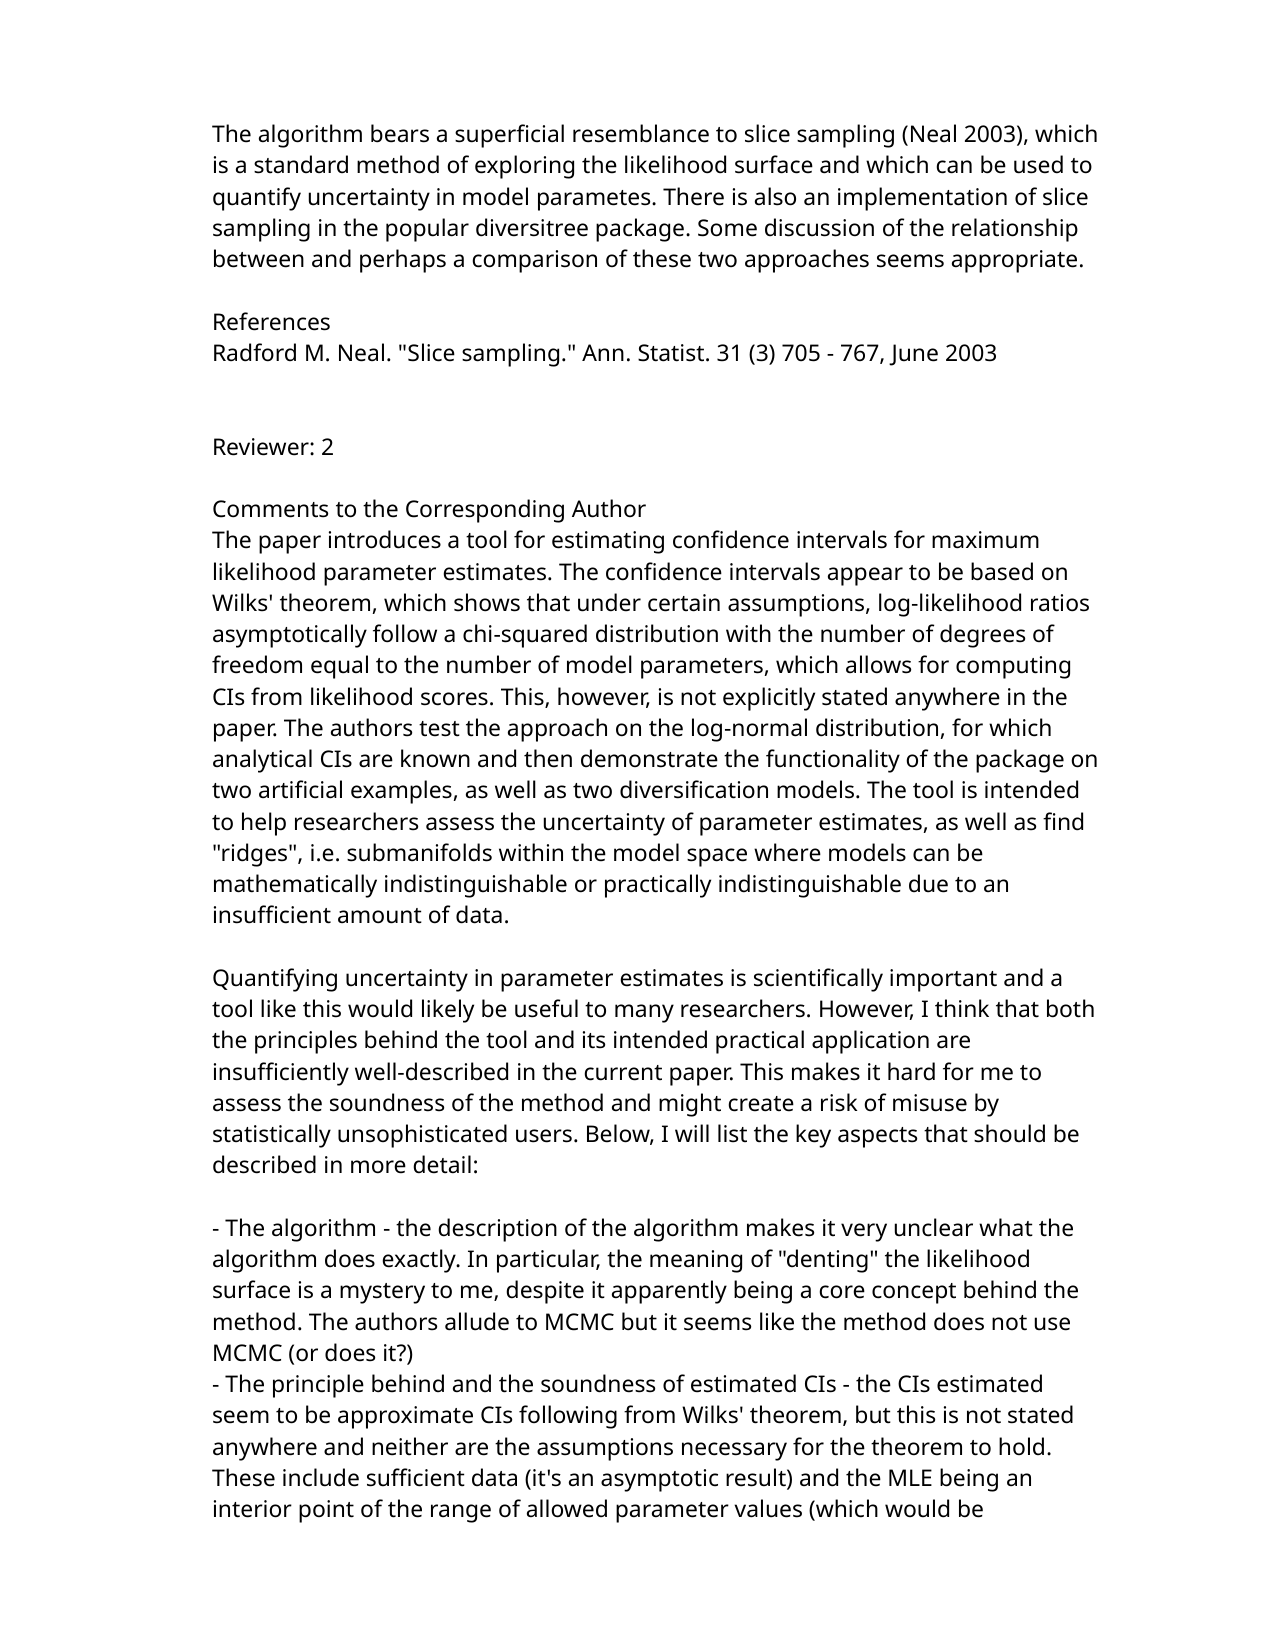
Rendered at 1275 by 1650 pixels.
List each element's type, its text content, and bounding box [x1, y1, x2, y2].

text The algorithm bears a superficial resemblance to slice sampling (Neal 2003), which is a standard method of exploring the likelihood surface and which can be used to quantify uncertainty in model parametes. There is also an implementation of slice sampling in the popular diversitree package. Some discussion of the relationship between and perhaps a comparison of these two approaches seems appropriate. References Radford M. Neal. "Slice sampling." Ann. Statist. 31 (3) 705 - 767, June 2003 Reviewer: 2 Comments to the Corresponding Author The paper introduces a tool for estimating confidence intervals for maximum likelihood parameter estimates. The confidence intervals appear to be based on Wilks' theorem, which shows that under certain assumptions, log-likelihood ratios asymptotically follow a chi-squared distribution with the number of degrees of freedom equal to the number of model parameters, which allows for computing CIs from likelihood scores. This, however, is not explicitly stated anywhere in the paper. The authors test the approach on the log-normal distribution, for which analytical CIs are known and then demonstrate the functionality of the package on two artificial examples, as well as two diversification models. The tool is intended to help researchers assess the uncertainty of parameter estimates, as well as find "ridges", i.e. submanifolds within the model space where models can be mathematically indistinguishable or practically indistinguishable due to an insufficient amount of data. Quantifying uncertainty in parameter estimates is scientifically important and a tool like this would likely be useful to many researchers. However, I think that both the principles behind the tool and its intended practical application are insufficiently well-described in the current paper. This makes it hard for me to assess the soundness of the method and might create a risk of misuse by statistically unsophisticated users. Below, I will list the key aspects that should be described in more detail: - The algorithm - the description of the algorithm makes it very unclear what the algorithm does exactly. In particular, the meaning of "denting" the likelihood surface is a mystery to me, despite it apparently being a core concept behind the method. The authors allude to MCMC but it seems like the method does not use MCMC (or does it?) - The principle behind and the soundness of estimated CIs - the CIs estimated seem to be approximate CIs following from Wilks' theorem, but this is not stated anywhere and neither are the assumptions necessary for the theorem to hold. These include sufficient data (it's an asymptotic result) and the MLE being an interior point of the range of allowed parameter values (which would be [212, 118, 1101, 1524]
